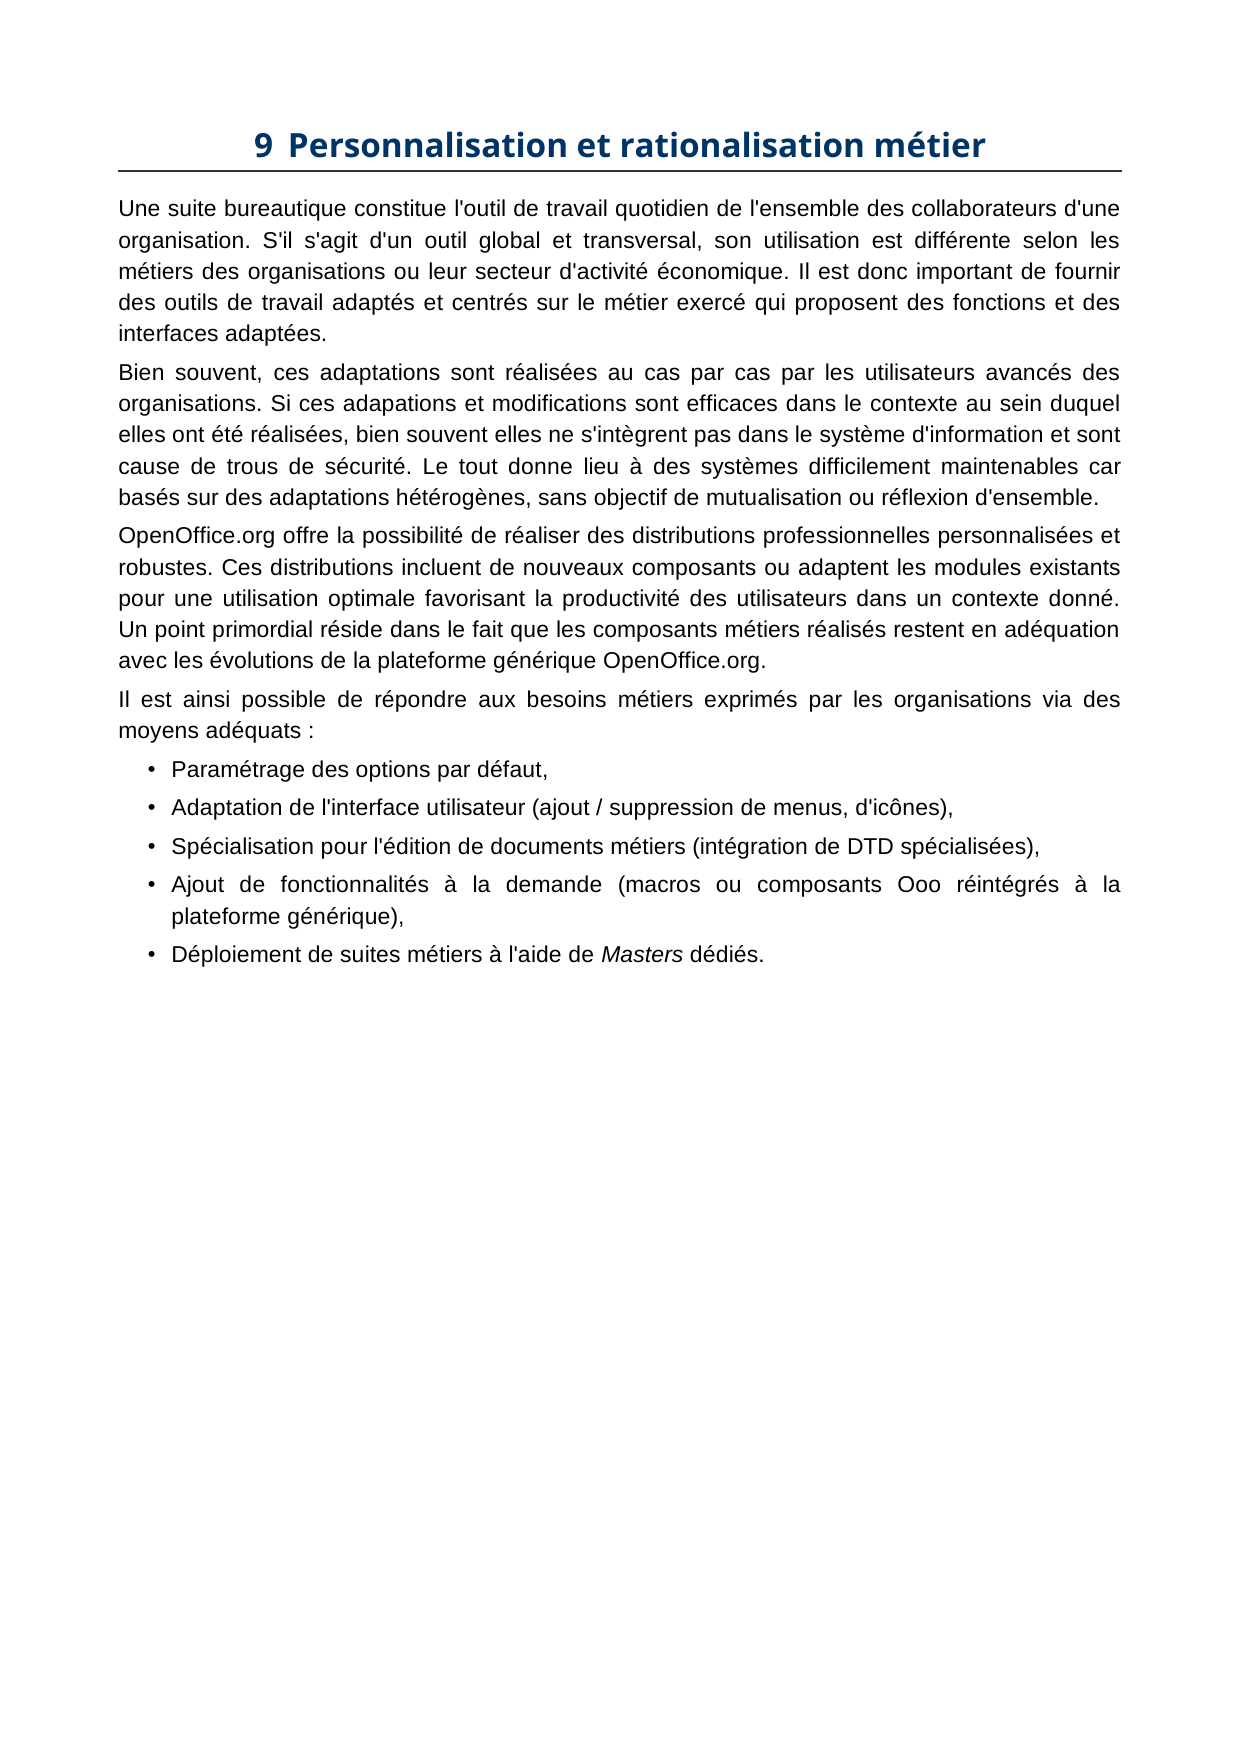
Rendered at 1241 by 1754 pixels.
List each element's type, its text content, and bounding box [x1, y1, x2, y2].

text Il est ainsi possible de répondre aux besoins métiers exprimés par les organisations via des moyens adéquats : [118, 686, 1122, 744]
text Bien souvent, ces adaptations sont réalisées au cas par cas par les utilisateurs avancés des organisations. Si ces adapations et modifications sont efficaces dans le contexte au sein duquel elles ont été réalisées, bien souvent elles ne s'intègrent pas dans le système d'information et sont cause de trous de sécurité. Le tout donne lieu à des systèmes difficilement maintenables car basés sur des adaptations hétérogènes, sans objectif de mutualisation ou réflexion d'ensemble. [118, 359, 1122, 510]
list Ajout de fonctionnalités à la demande (macros ou composants Ooo réintégrés à la plateforme générique), [118, 872, 1122, 929]
text OpenOffice.org offre la possibilité de réaliser des distributions professionnelles personnalisées et robustes. Ces distributions incluent de nouveaux composants ou adaptent les modules existants pour une utilisation optimale favorisant la productivité des utilisateurs dans un contexte donné. Un point primordial réside dans le fait que les composants métiers réalisés restent en adéquation avec les évolutions de la plateforme générique OpenOffice.org. [118, 523, 1122, 674]
subtitle Personnalisation et rationalisation métier [118, 118, 1122, 170]
text Une suite bureautique constitue l'outil de travail quotidien de l'ensemble des collaborateurs d'une organisation. S'il s'agit d'un outil global et transversal, son utilisation est différente selon les métiers des organisations ou leur secteur d'activité économique. Il est donc important de fournir des outils de travail adaptés et centrés sur le métier exercé qui proposent des fonctions et des interfaces adaptées. [118, 196, 1122, 347]
list Spécialisation pour l'édition de documents métiers (intégration de DTD spécialisées), [118, 833, 1122, 859]
list Déploiement de suites métiers à l'aide de Masters dédiés. [118, 942, 1122, 968]
list Adaptation de l'interface utilisateur (ajout / suppression de menus, d'icônes), [118, 795, 1122, 821]
list Paramétrage des options par défaut, [118, 756, 1122, 782]
